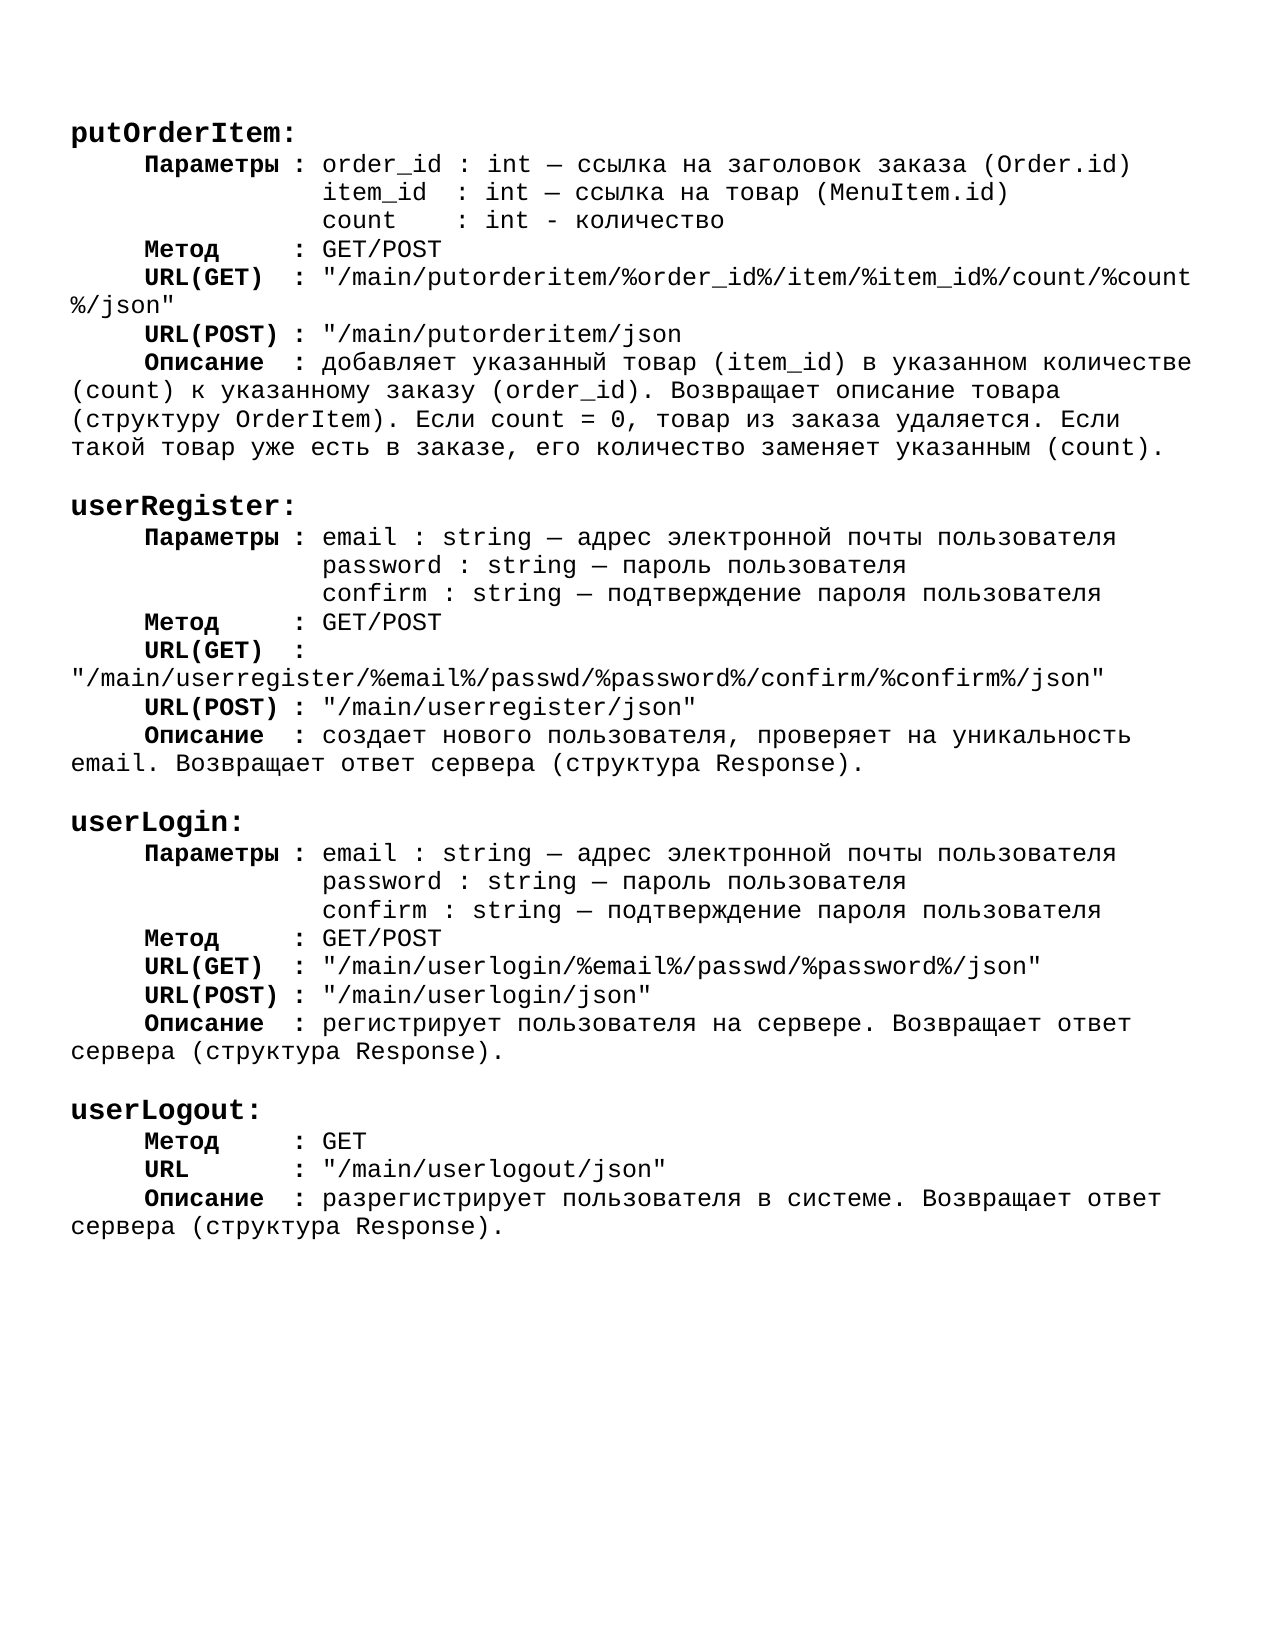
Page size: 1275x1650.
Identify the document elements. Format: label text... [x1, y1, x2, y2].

text password : string — пароль пользователя [70, 869, 1206, 897]
text confirm : string — подтверждение пароля пользователя [70, 581, 1206, 609]
text URL(POST) : "/main/userregister/json" [70, 694, 1206, 722]
text Описание : разрегистрирует пользователя в системе. Возвращает ответ сервера (структура Response). [70, 1185, 1206, 1242]
text count : int - количество [70, 208, 1206, 236]
text Описание : добавляет указанный товар (item_id) в указанном количестве (count) к указанному заказу (order_id). Возвращает описание товара (структуру OrderItem). Если count = 0, товар из заказа удаляется. Если такой товар уже есть в заказе, его количество заменяет указанным (count). [70, 349, 1206, 463]
text putOrderItem: [70, 118, 1206, 151]
text item_id : int — ссылка на товар (MenuItem.id) [70, 179, 1206, 208]
text Описание : создает нового пользователя, проверяет на уникальность email. Возвращает ответ сервера (структура Response). [70, 722, 1206, 779]
text confirm : string — подтверждение пароля пользователя [70, 897, 1206, 926]
text URL : "/main/userlogout/json" [70, 1157, 1206, 1185]
text URL(POST) : "/main/putorderitem/json [70, 321, 1206, 349]
text URL(GET) : "/main/userlogin/%email%/passwd/%password%/json" [70, 954, 1206, 982]
text Метод : GET/POST [70, 609, 1206, 637]
text Параметры : order_id : int — ссылка на заголовок заказа (Order.id) [70, 151, 1206, 179]
text Параметры : email : string — адрес электронной почты пользователя [70, 841, 1206, 869]
text URL(GET) : "/main/userregister/%email%/passwd/%password%/confirm/%confirm%/json" [70, 637, 1206, 694]
text URL(GET) : "/main/putorderitem/%order_id%/item/%item_id%/count/%count%/json" [70, 264, 1206, 321]
text password : string — пароль пользователя [70, 552, 1206, 581]
text Параметры : email : string — адрес электронной почты пользователя [70, 524, 1206, 552]
text Метод : GET/POST [70, 926, 1206, 954]
text userLogin: [70, 807, 1206, 841]
text Метод : GET/POST [70, 236, 1206, 264]
text Описание : регистрирует пользователя на сервере. Возвращает ответ сервера (структура Response). [70, 1011, 1206, 1067]
text userLogout: [70, 1096, 1206, 1128]
text Метод : GET [70, 1128, 1206, 1157]
text userRegister: [70, 491, 1206, 524]
text URL(POST) : "/main/userlogin/json" [70, 982, 1206, 1011]
